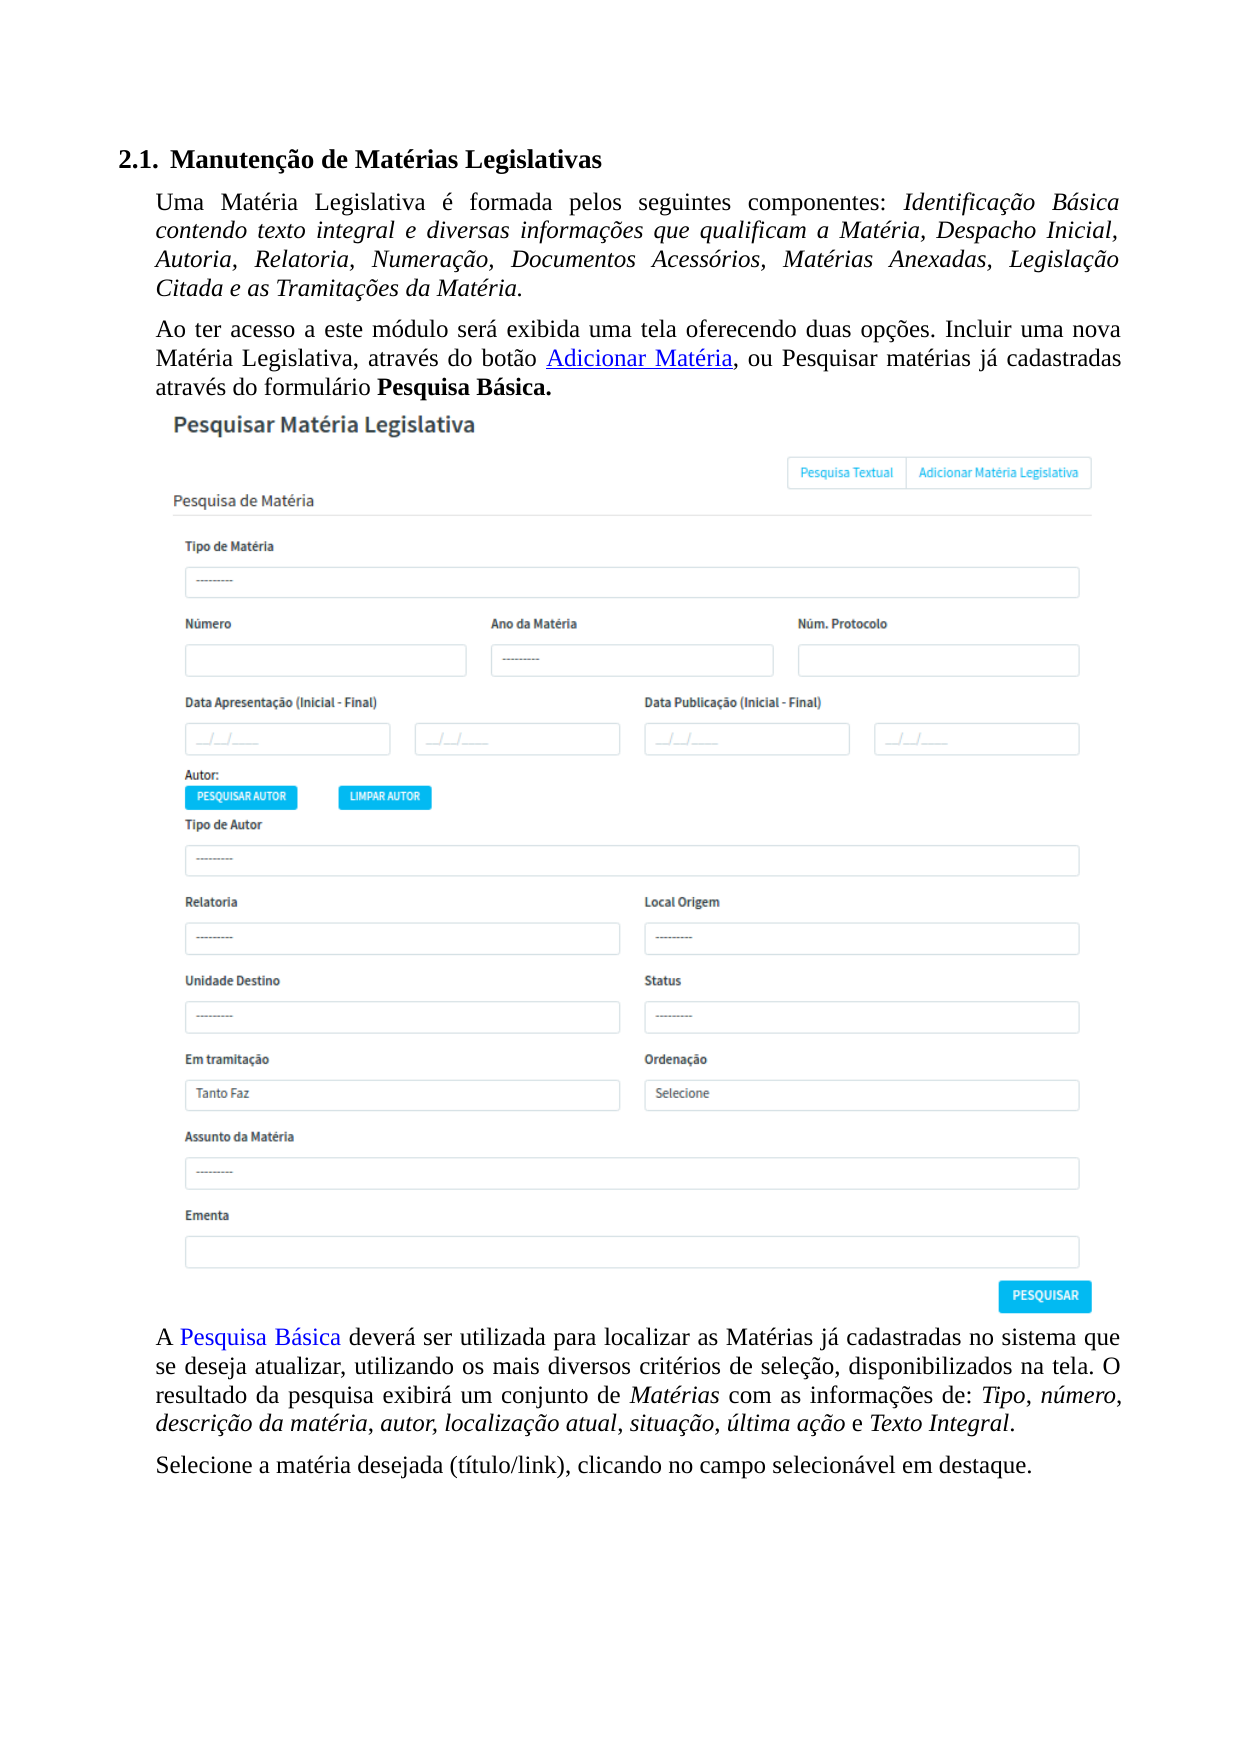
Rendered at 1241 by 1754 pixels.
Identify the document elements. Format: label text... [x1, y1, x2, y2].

text A Pesquisa Básica deverá ser utilizada para localizar as Matérias já cadastradas no sistema que se deseja atualizar, utilizando os mais diversos critérios de seleção, disponibilizados na tela. O resultado da pesquisa exibirá um conjunto de Matérias com as informações de: Tipo, número, descrição da matéria, autor, localização atual, situação, última ação e Texto Integral. [155, 413, 1122, 1437]
subtitle 2.1. Manutenção de Matérias Legislativas [118, 143, 1122, 174]
text Uma Matéria Legislativa é formada pelos seguintes componentes: Identificação Básica contendo texto integral e diversas informações que qualificam a Matéria, Despacho Inicial, Autoria, Relatoria, Numeração, Documentos Acessórios, Matérias Anexadas, Legislação Citada e as Tramitações da Matéria. [155, 187, 1122, 302]
text Selecione a matéria desejada (título/link), clicando no campo selecionável em destaque. [155, 1450, 1122, 1478]
picture [167, 413, 1104, 1323]
text Ao ter acesso a este módulo será exibida uma tela oferecendo duas opções. Incluir uma nova Matéria Legislativa, através do botão Adicionar Matéria, ou Pesquisar matérias já cadastradas através do formulário Pesquisa Básica. [155, 314, 1122, 401]
